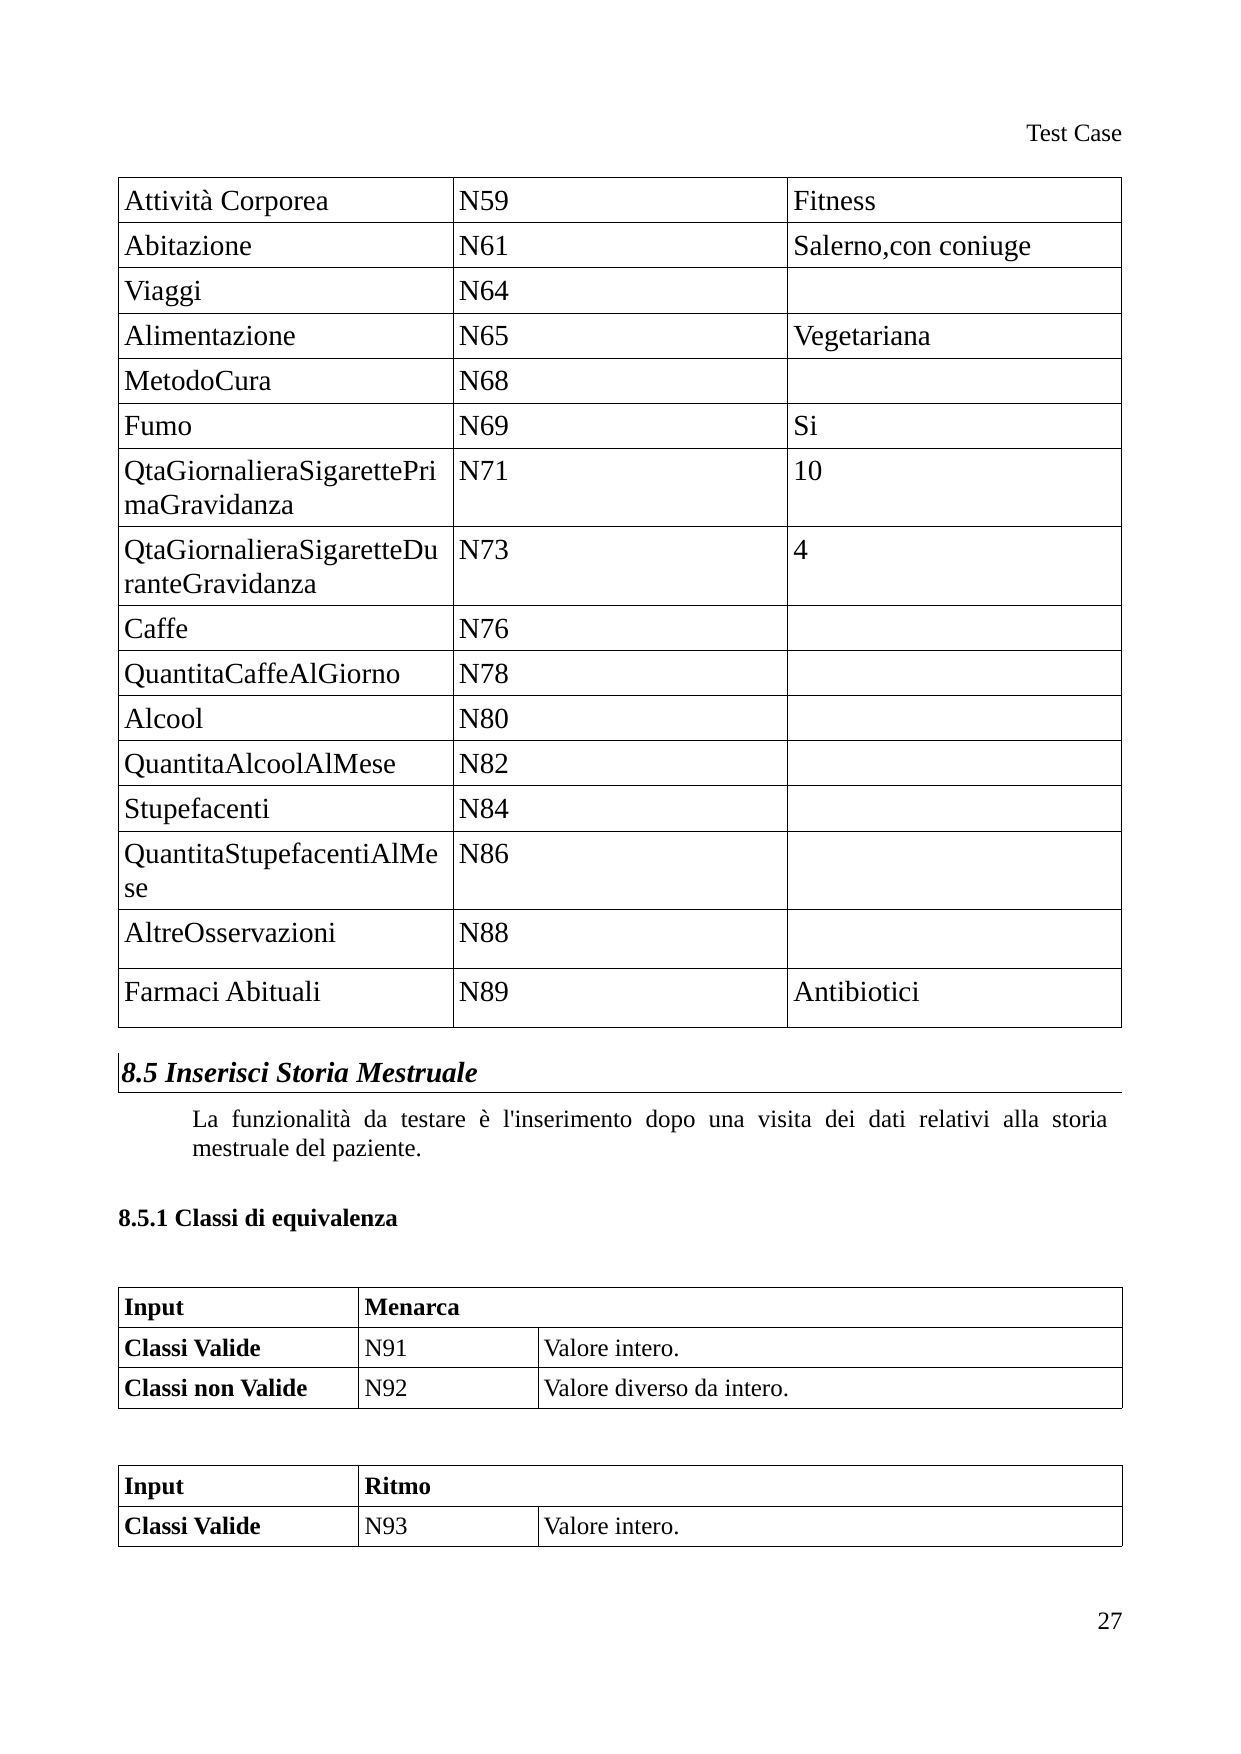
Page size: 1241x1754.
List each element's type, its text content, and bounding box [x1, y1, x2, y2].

table_header Input [119, 1288, 358, 1327]
table_cell N84 [454, 786, 787, 831]
table_cell Farmaci Abituali [119, 969, 453, 1027]
table_cell N91 [359, 1328, 538, 1367]
table_cell [788, 786, 1121, 831]
table_cell [788, 832, 1121, 909]
table_cell N88 [454, 910, 787, 968]
table_cell Vegetariana [788, 314, 1121, 357]
table_cell Alimentazione [119, 314, 453, 357]
table_cell Attività Corporea [119, 178, 453, 222]
table_cell Fitness [788, 178, 1121, 222]
table_cell Valore intero. [539, 1507, 1122, 1546]
table_cell [788, 268, 1121, 312]
table_cell Salerno,con coniuge [788, 223, 1121, 267]
table_cell N68 [454, 359, 787, 403]
text La funzionalità da testare è l'inserimento dopo una visita dei dati relativi alla storia mestruale del paziente. [118, 1104, 1122, 1162]
table_cell N76 [454, 606, 787, 650]
table_cell QuantitaAlcoolAlMese [119, 741, 453, 785]
table_cell N59 [454, 178, 787, 222]
table_cell [788, 606, 1121, 650]
table_cell QtaGiornalieraSigarettePrimaGravidanza [119, 449, 453, 526]
table_cell [788, 651, 1121, 695]
table_cell Stupefacenti [119, 786, 453, 831]
table_cell N69 [454, 404, 787, 448]
subtitle 8.5.1 Classi di equivalenza [118, 1199, 1122, 1233]
table_cell Classi non Valide [119, 1368, 358, 1408]
table_cell [788, 696, 1121, 740]
table_cell MetodoCura [119, 359, 453, 403]
table_cell N93 [359, 1507, 538, 1546]
table_cell Valore intero. [539, 1328, 1122, 1367]
table_cell 4 [788, 527, 1121, 605]
table_cell [788, 359, 1121, 403]
table_cell N80 [454, 696, 787, 740]
table_cell N64 [454, 268, 787, 312]
table_header Menarca [359, 1288, 1122, 1327]
table_cell QuantitaCaffeAlGiorno [119, 651, 453, 695]
table_cell Fumo [119, 404, 453, 448]
table_cell 10 [788, 449, 1121, 526]
table_cell Viaggi [119, 268, 453, 312]
table_cell N78 [454, 651, 787, 695]
table_cell N71 [454, 449, 787, 526]
table_cell QtaGiornalieraSigaretteDuranteGravidanza [119, 527, 453, 605]
table_cell Antibiotici [788, 969, 1121, 1027]
table_cell [788, 741, 1121, 785]
table_cell Classi Valide [119, 1507, 358, 1546]
table_header Ritmo [359, 1466, 1122, 1506]
table_cell AltreOsservazioni [119, 910, 453, 968]
table_cell N86 [454, 832, 787, 909]
table_cell Si [788, 404, 1121, 448]
table_cell N89 [454, 969, 787, 1027]
table_cell Abitazione [119, 223, 453, 267]
table_cell Alcool [119, 696, 453, 740]
table_header Input [119, 1466, 358, 1506]
table_cell N61 [454, 223, 787, 267]
table_cell [788, 910, 1121, 968]
table_cell N82 [454, 741, 787, 785]
table_cell Caffe [119, 606, 453, 650]
table_cell QuantitaStupefacentiAlMese [119, 832, 453, 909]
table_cell N73 [454, 527, 787, 605]
subtitle Inserisci Storia Mestruale [118, 1052, 1122, 1092]
table_cell N92 [359, 1368, 538, 1408]
table_cell Valore diverso da intero. [539, 1368, 1122, 1408]
table_cell Classi Valide [119, 1328, 358, 1367]
table_cell N65 [454, 314, 787, 357]
